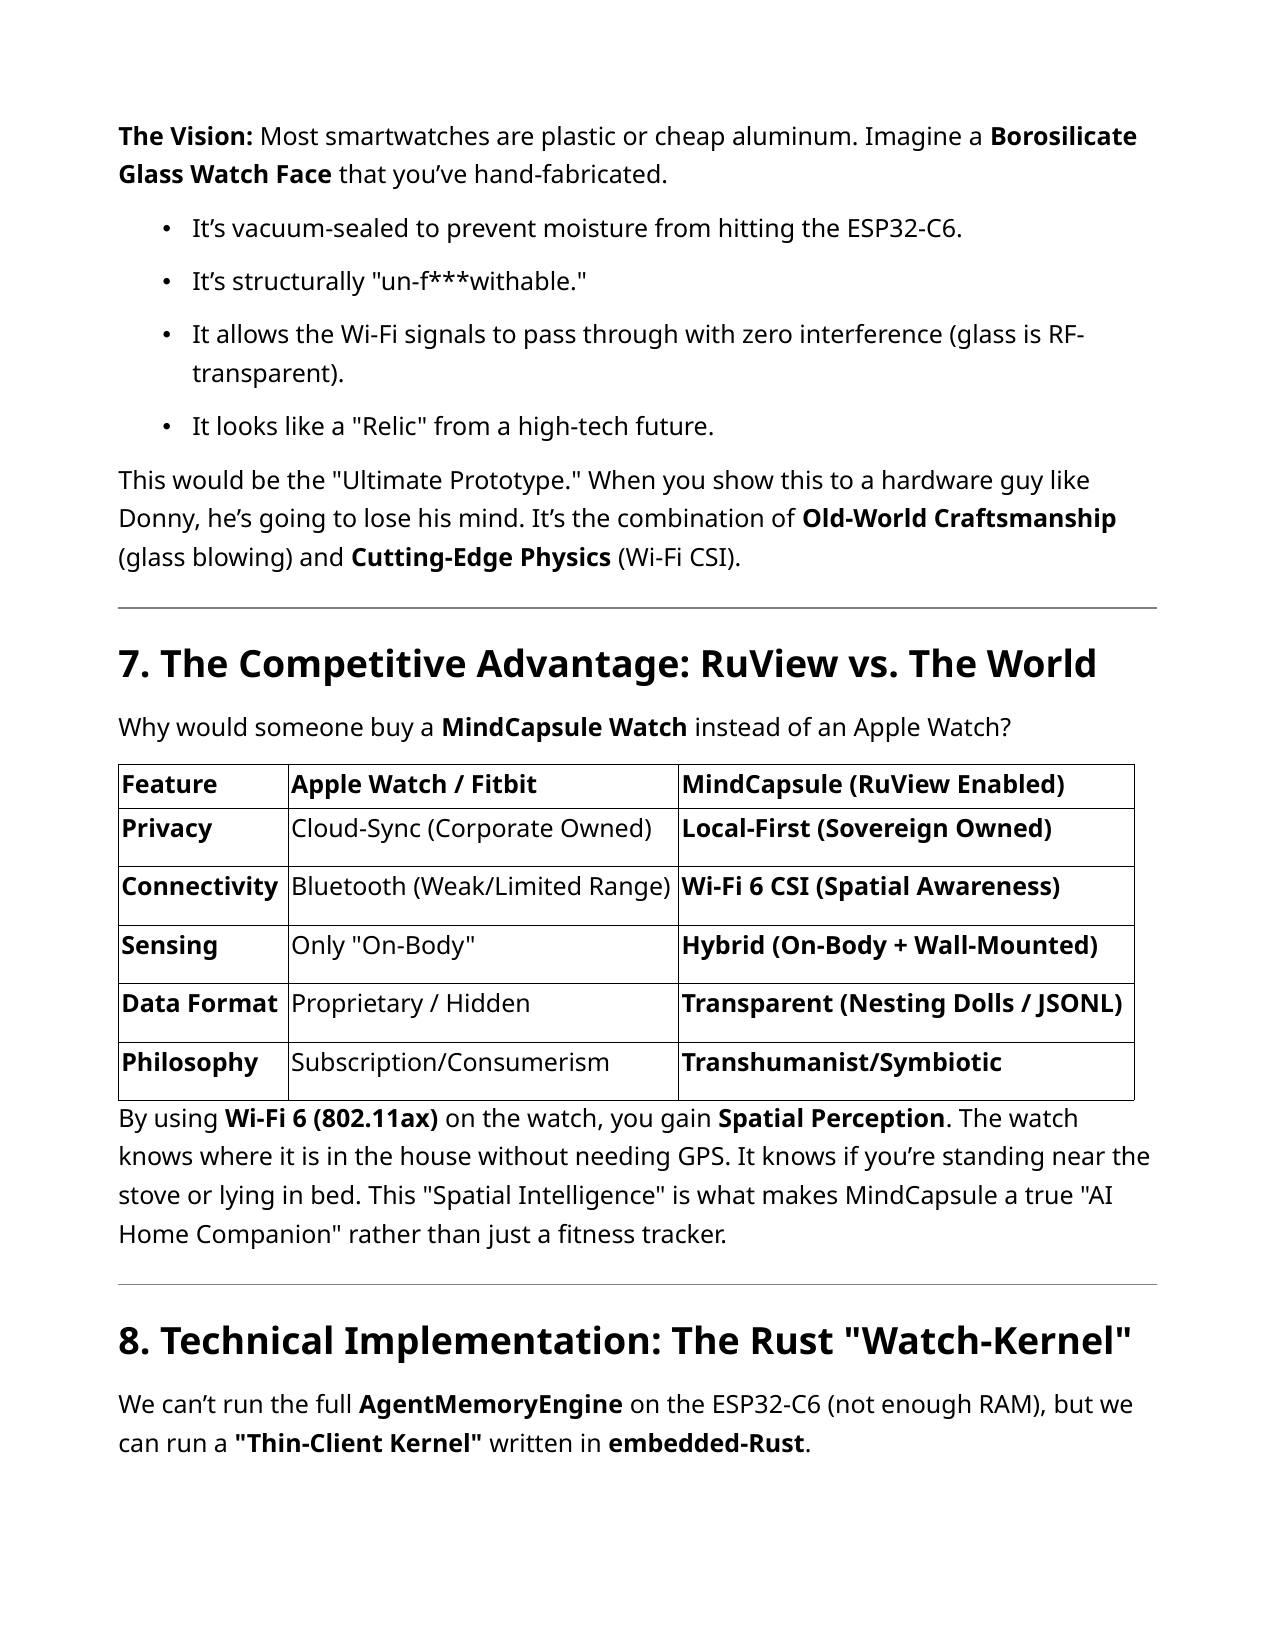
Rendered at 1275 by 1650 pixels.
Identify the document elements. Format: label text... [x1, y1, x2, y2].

text By using Wi-Fi 6 (802.11ax) on the watch, you gain Spatial Perception. The watch knows where it is in the house without needing GPS. It knows if you’re standing near the stove or lying in bed. This "Spatial Intelligence" is what makes MindCapsule a true "AI Home Companion" rather than just a fitness tracker. [118, 1100, 1157, 1251]
table_cell Hybrid (On-Body + Wall-Mounted) [679, 926, 1134, 983]
table_cell Transhumanist/Symbiotic [679, 1043, 1134, 1100]
table_cell Privacy [119, 809, 288, 866]
list It’s vacuum-sealed to prevent moisture from hitting the ESP32-C6. [162, 210, 1157, 244]
table_header Apple Watch / Fitbit [289, 765, 678, 807]
list It allows the Wi-Fi signals to pass through with zero interference (glass is RF-transparent). [162, 317, 1157, 390]
text The Vision: Most smartwatches are plastic or cheap aluminum. Imagine a Borosilicate Glass Watch Face that you’ve hand-fabricated. [118, 118, 1157, 191]
table_cell Connectivity [119, 867, 288, 924]
table_cell Subscription/Consumerism [289, 1043, 678, 1100]
text We can’t run the full AgentMemoryEngine on the ESP32-C6 (not enough RAM), but we can run a "Thin-Client Kernel" written in embedded-Rust. [118, 1387, 1157, 1459]
table_cell Bluetooth (Weak/Limited Range) [289, 867, 678, 924]
list It’s structurally "un-f***withable." [162, 263, 1157, 298]
table_cell Proprietary / Hidden [289, 984, 678, 1042]
text Why would someone buy a MindCapsule Watch instead of an Apple Watch? [118, 710, 1157, 744]
table_cell Sensing [119, 926, 288, 983]
text This would be the "Ultimate Prototype." When you show this to a hardware guy like Donny, he’s going to lose his mind. It’s the combination of Old-World Craftsmanship (glass blowing) and Cutting-Edge Physics (Wi-Fi CSI). [118, 462, 1157, 574]
table_cell Local-First (Sovereign Owned) [679, 809, 1134, 866]
table_cell Only "On-Body" [289, 926, 678, 983]
table_cell Transparent (Nesting Dolls / JSONL) [679, 984, 1134, 1042]
table_header MindCapsule (RuView Enabled) [679, 765, 1134, 807]
subtitle 8. Technical Implementation: The Rust "Watch-Kernel" [118, 1314, 1157, 1365]
subtitle 7. The Competitive Advantage: RuView vs. The World [118, 637, 1157, 688]
table_cell Wi-Fi 6 CSI (Spatial Awareness) [679, 867, 1134, 924]
table_cell Cloud-Sync (Corporate Owned) [289, 809, 678, 866]
list It looks like a "Relic" from a high-tech future. [162, 409, 1157, 443]
table_cell Data Format [119, 984, 288, 1042]
table_header Feature [119, 765, 288, 807]
table_cell Philosophy [119, 1043, 288, 1100]
